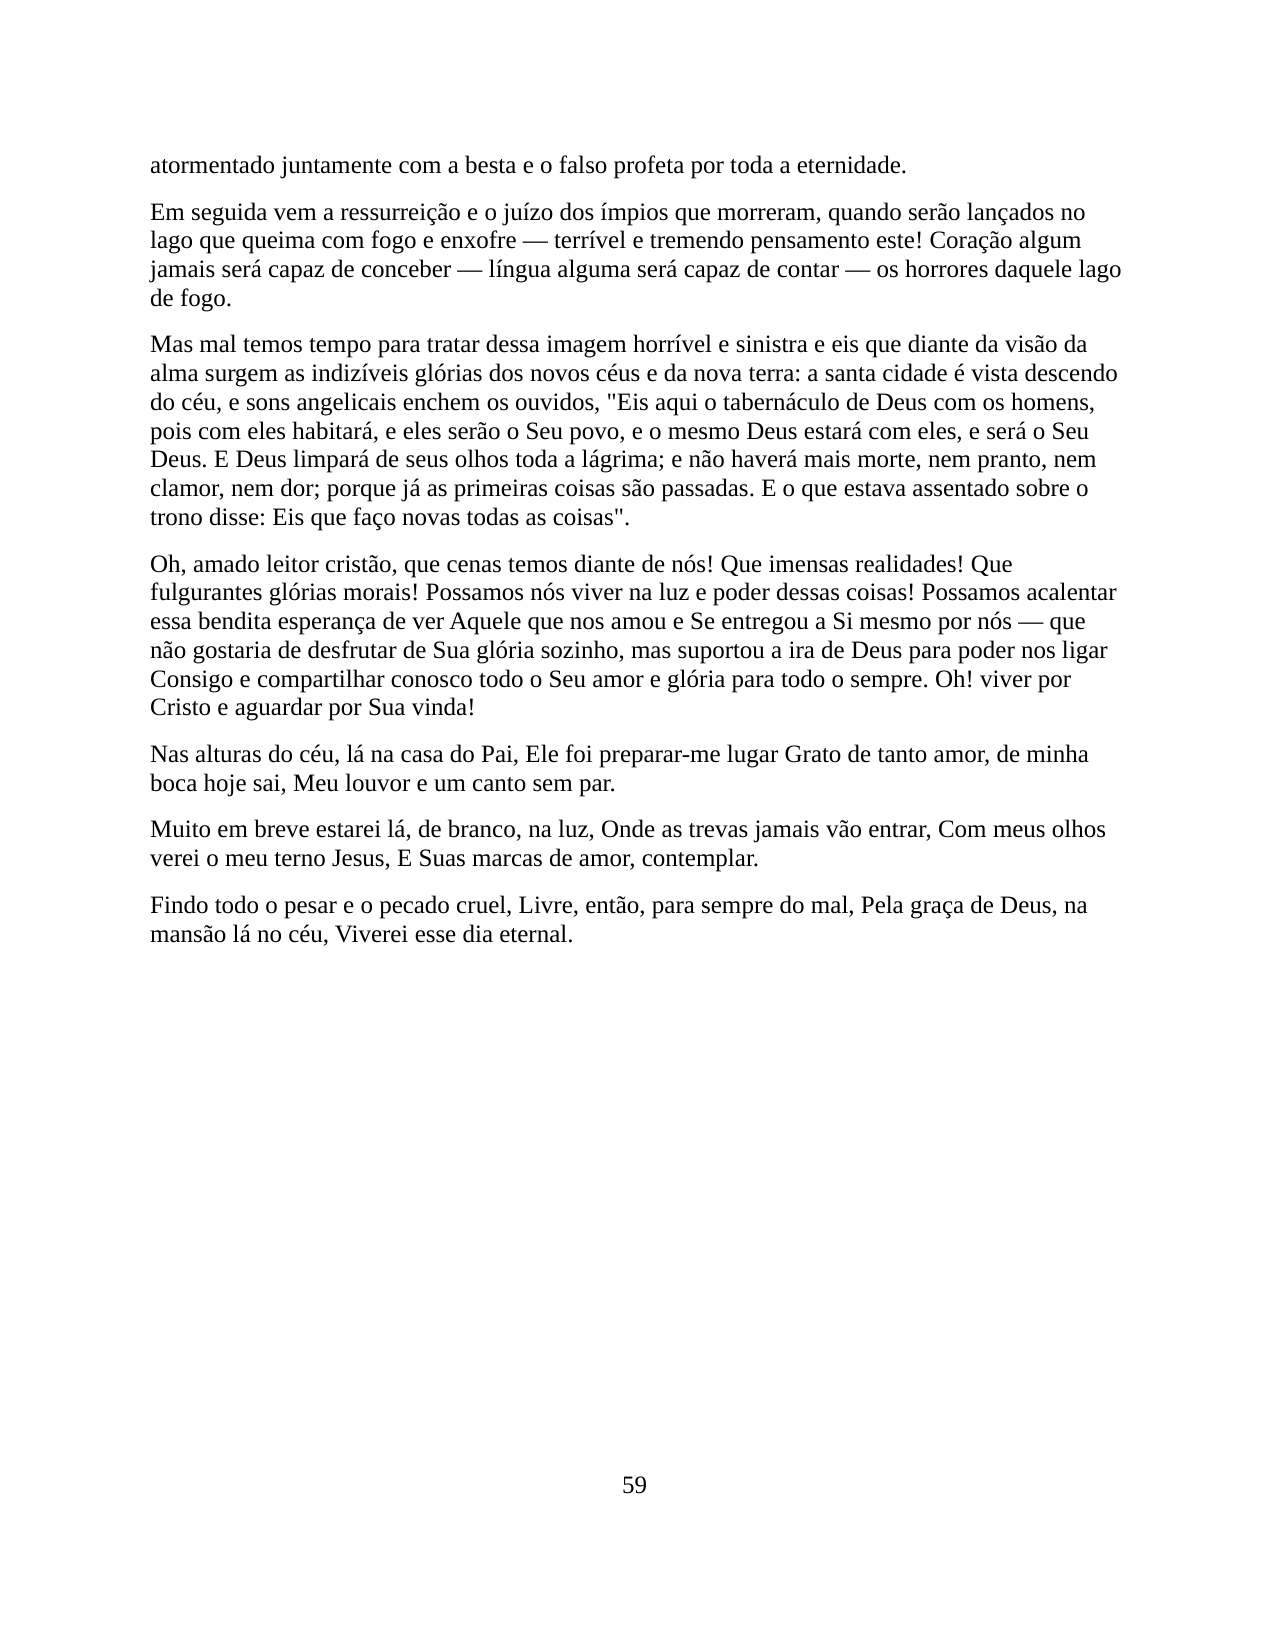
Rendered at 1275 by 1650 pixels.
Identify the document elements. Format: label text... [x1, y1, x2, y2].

text Mas mal temos tempo para tratar dessa imagem horrível e sinistra e eis que diante da visão da alma surgem as indizíveis glórias dos novos céus e da nova terra: a santa cidade é vista descendo do céu, e sons angelicais enchem os ouvidos, "Eis aqui o tabernáculo de Deus com os homens, pois com eles habitará, e eles serão o Seu povo, e o mesmo Deus estará com eles, e será o Seu Deus. E Deus limpará de seus olhos toda a lágrima; e não haverá mais morte, nem pranto, nem clamor, nem dor; porque já as primeiras coisas são passadas. E o que estava assentado sobre o trono disse: Eis que faço novas todas as coisas". [150, 329, 1125, 531]
text Findo todo o pesar e o pecado cruel, Livre, então, para sempre do mal, Pela graça de Deus, na mansão lá no céu, Viverei esse dia eternal. [150, 890, 1125, 947]
text Em seguida vem a ressurreição e o juízo dos ímpios que morreram, quando serão lançados no lago que queima com fogo e enxofre — terrível e tremendo pensamento este! Coração algum jamais será capaz de conceber — língua alguma será capaz de contar — os horrores daquele lago de fogo. [150, 197, 1125, 312]
text Muito em breve estarei lá, de branco, na luz, Onde as trevas jamais vão entrar, Com meus olhos verei o meu terno Jesus, E Suas marcas de amor, contemplar. [150, 814, 1125, 872]
text Oh, amado leitor cristão, que cenas temos diante de nós! Que imensas realidades! Que fulgurantes glórias morais! Possamos nós viver na luz e poder dessas coisas! Possamos acalentar essa bendita esperança de ver Aquele que nos amou e Se entregou a Si mesmo por nós — que não gostaria de desfrutar de Sua glória sozinho, mas suportou a ira de Deus para poder nos ligar Consigo e compartilhar conosco todo o Seu amor e glória para todo o sempre. Oh! viver por Cristo e aguardar por Sua vinda! [150, 549, 1125, 721]
text Nas alturas do céu, lá na casa do Pai, Ele foi preparar-me lugar Grato de tanto amor, de minha boca hoje sai, Meu louvor e um canto sem par. [150, 739, 1125, 797]
text atormentado juntamente com a besta e o falso profeta por toda a eternidade. [150, 150, 1125, 179]
